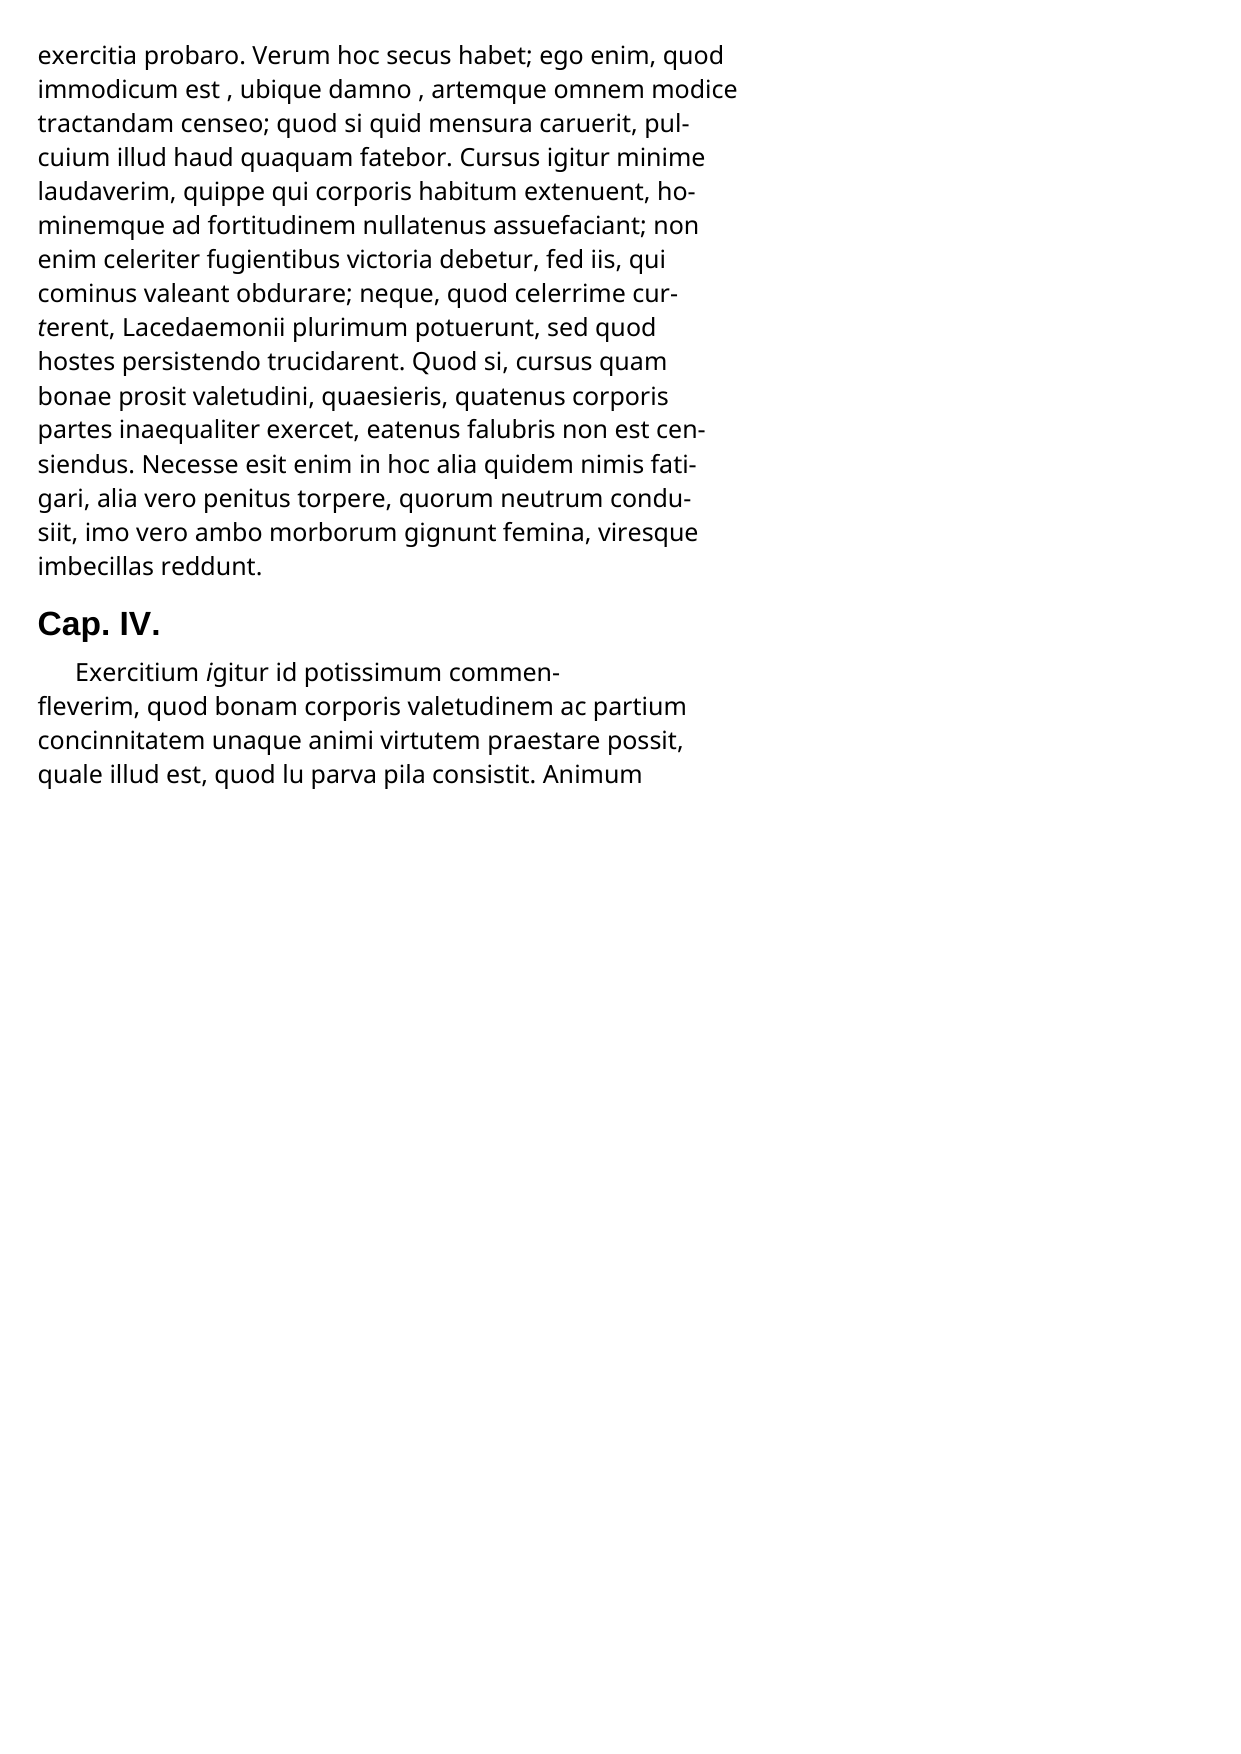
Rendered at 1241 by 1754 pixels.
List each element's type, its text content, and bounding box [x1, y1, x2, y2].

subtitle Cap. IV. [37, 603, 1203, 642]
text Exercitium igitur id potissimum commen- fleverim, quod bonam corporis valetudinem ac partium concinnitatem unaque animi virtutem praestare possit, quale illud est, quod lu parva pila consistit. Animum [37, 654, 1203, 791]
text exercitia probaro. Verum hoc secus habet; ego enim, quod immodicum est , ubique damno , artemque omnem modice tractandam censeo; quod si quid mensura caruerit, pul- cuium illud haud quaquam fatebor. Cursus igitur minime laudaverim, quippe qui corporis habitum extenuent, ho- minemque ad fortitudinem nullatenus assuefaciant; non enim celeriter fugientibus victoria debetur, fed iis, qui cominus valeant obdurare; neque, quod celerrime cur- terent, Lacedaemonii plurimum potuerunt, sed quod hostes persistendo trucidarent. Quod si, cursus quam bonae prosit valetudini, quaesieris, quatenus corporis partes inaequaliter exercet, eatenus falubris non est cen- siendus. Necesse esit enim in hoc alia quidem nimis fati- gari, alia vero penitus torpere, quorum neutrum condu- siit, imo vero ambo morborum gignunt femina, viresque imbecillas reddunt. [37, 37, 1203, 582]
